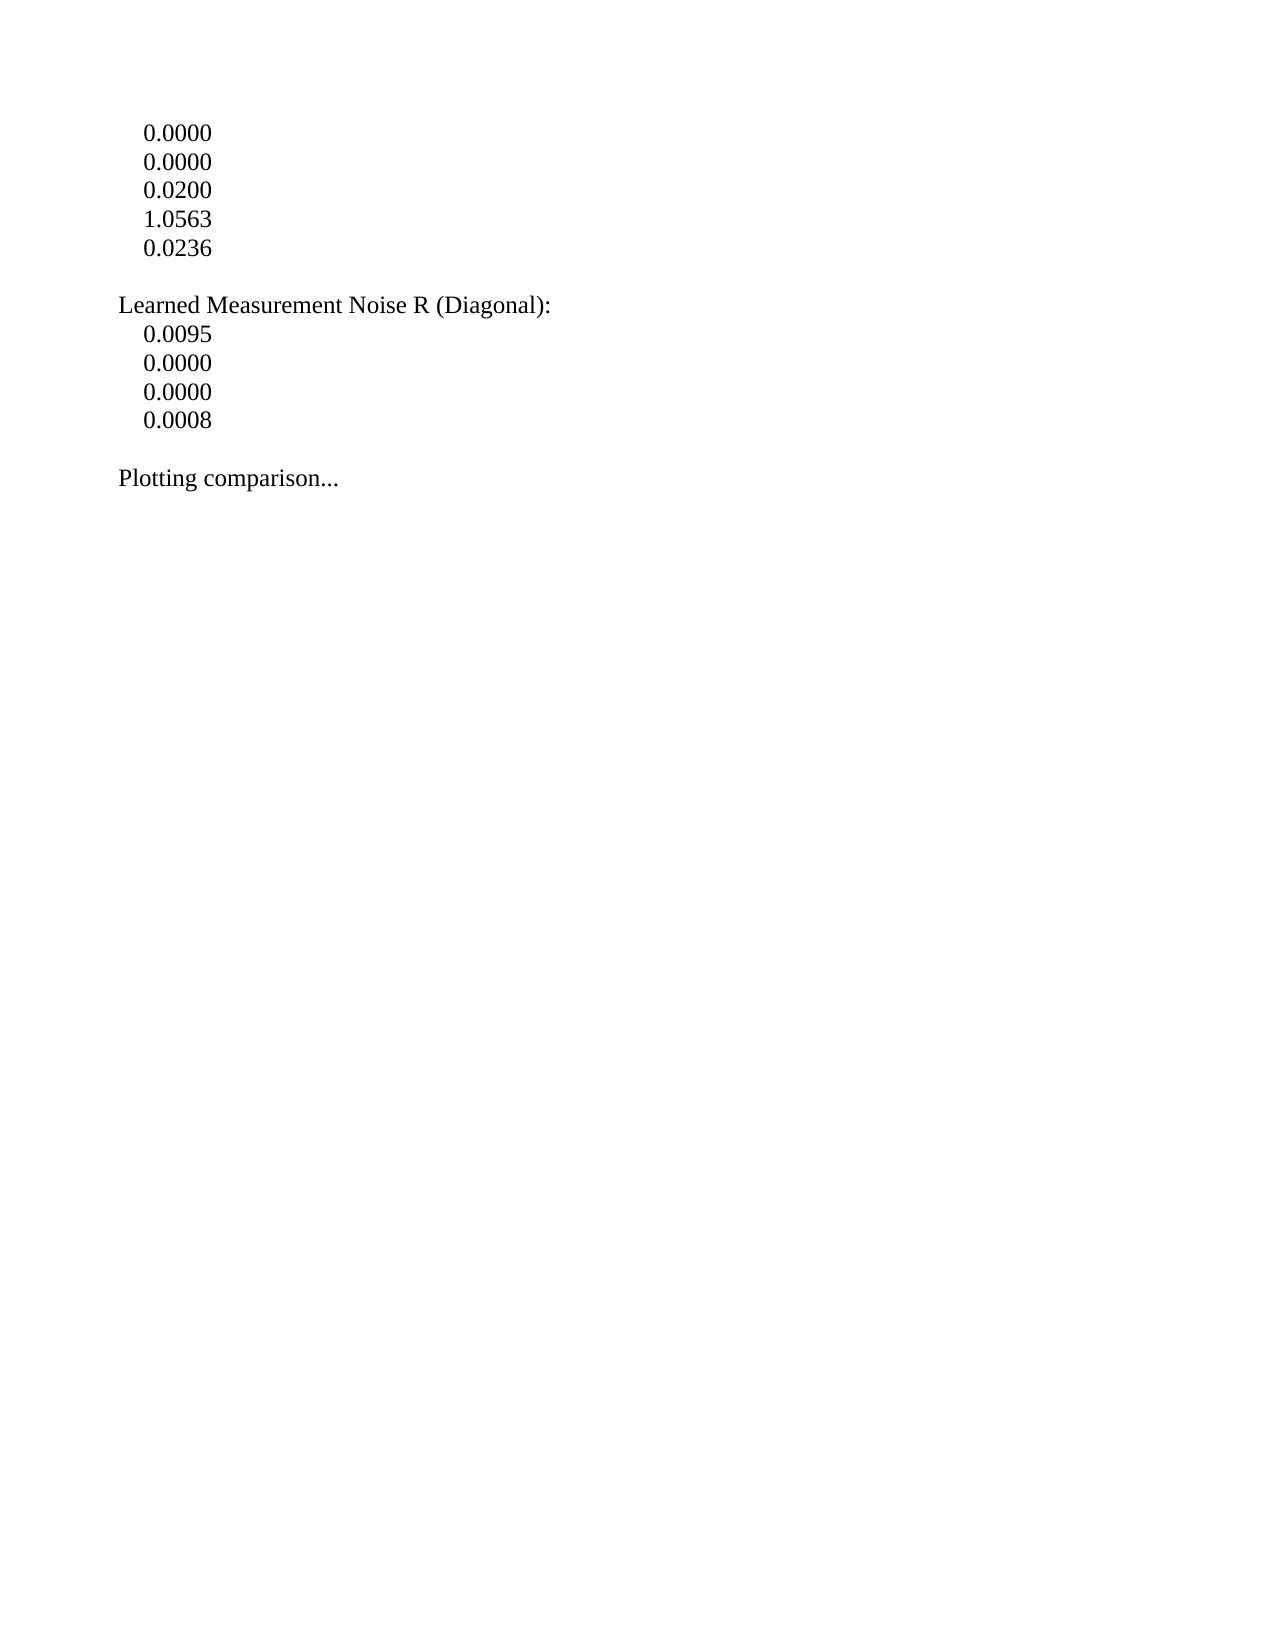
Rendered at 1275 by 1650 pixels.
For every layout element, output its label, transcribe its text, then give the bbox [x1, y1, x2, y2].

text 0.0000 [118, 118, 1157, 147]
text 0.0200 [118, 176, 1157, 204]
text Learned Measurement Noise R (Diagonal): [118, 291, 1157, 319]
text 0.0000 [118, 348, 1157, 377]
text 1.0563 [118, 204, 1157, 233]
text 0.0000 [118, 147, 1157, 176]
text 0.0236 [118, 233, 1157, 262]
text 0.0095 [118, 319, 1157, 348]
text 0.0008 [118, 406, 1157, 434]
text 0.0000 [118, 377, 1157, 406]
text Plotting comparison... [118, 463, 1157, 492]
